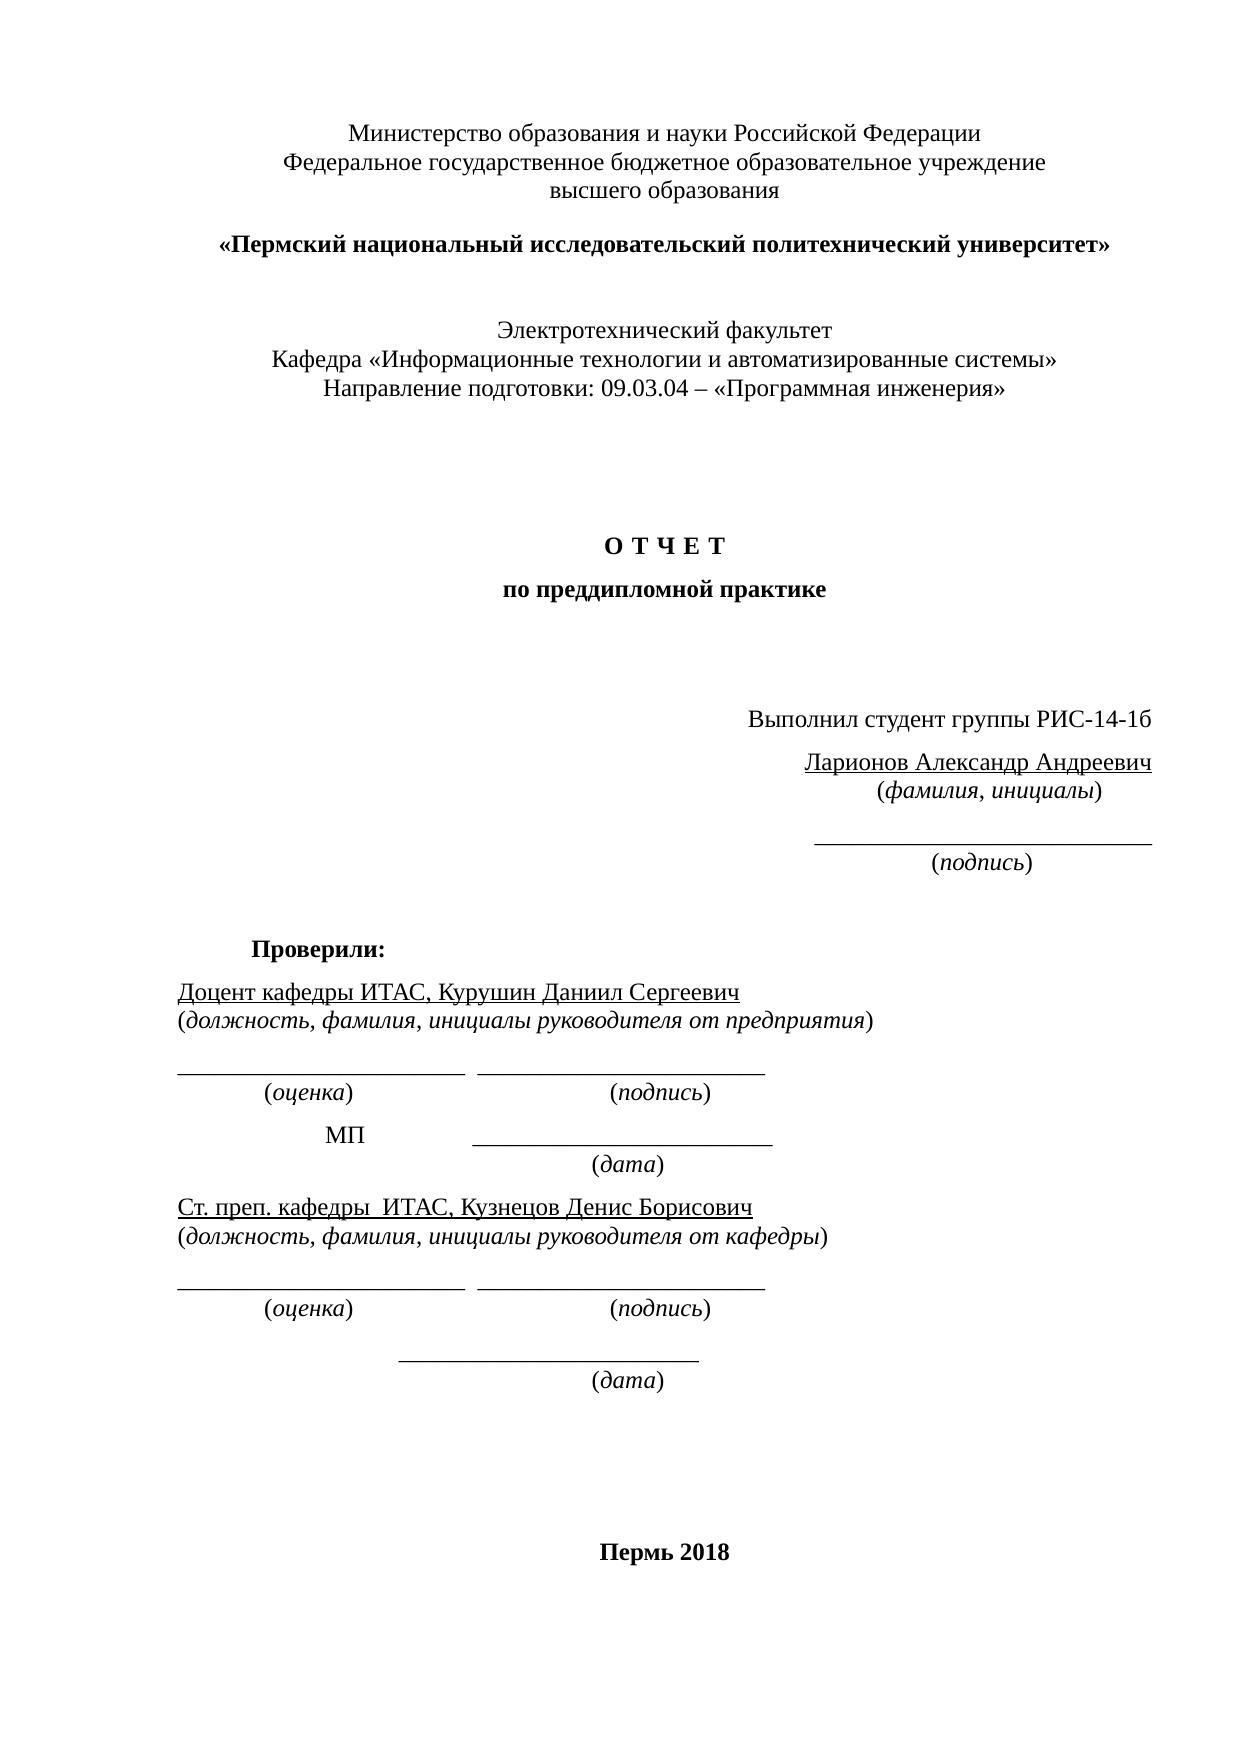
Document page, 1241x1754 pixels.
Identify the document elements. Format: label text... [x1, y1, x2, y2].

text Проверили: [177, 934, 1152, 962]
subtitle Электротехнический факультет [177, 316, 1152, 344]
text ________________________ [251, 1336, 1152, 1365]
text Ларионов Александр Андреевич [650, 747, 1152, 776]
text _______________________ _______________________ [177, 1264, 1152, 1293]
text (должность, фамилия, инициалы руководителя от кафедры) [177, 1221, 1152, 1250]
text _______________________ _______________________ [177, 1049, 1152, 1077]
title Министерство образования и науки Российской Федерации [177, 118, 1152, 147]
text Доцент кафедры ИТАС, Курушин Даниил Сергеевич [177, 977, 1152, 1006]
text (дата) [177, 1365, 1078, 1394]
text Федеральное государственное бюджетное образовательное учреждение [177, 147, 1152, 176]
text «Пермский национальный исследовательский политехнический университет» [177, 229, 1152, 258]
text (оценка) (подпись) [177, 1293, 797, 1322]
text (подпись) [650, 847, 1152, 876]
text (должность, фамилия, инициалы руководителя от предприятия) [177, 1006, 1152, 1034]
text по преддипломной практике [177, 574, 1152, 603]
subtitle Направление подготовки: 09.03.04 – «Программная инженерия» [162, 373, 1167, 402]
text (оценка) (подпись) [177, 1077, 797, 1106]
text ОТЧЕТ [177, 531, 1152, 560]
subtitle Кафедра «Информационные технологии и автоматизированные системы» [177, 344, 1152, 373]
text (дата) [177, 1149, 1078, 1178]
text Пермь 2018 [177, 1537, 1152, 1566]
text (фамилия, инициалы) [650, 776, 1152, 804]
text высшего образования [177, 176, 1152, 204]
text Ст. преп. кафедры ИТАС, Кузнецов Денис Борисович [177, 1192, 1152, 1221]
text Выполнил студент группы РИС-14-1б [650, 704, 1152, 732]
text МП ________________________ [251, 1121, 1152, 1149]
text ___________________________ [650, 819, 1152, 847]
